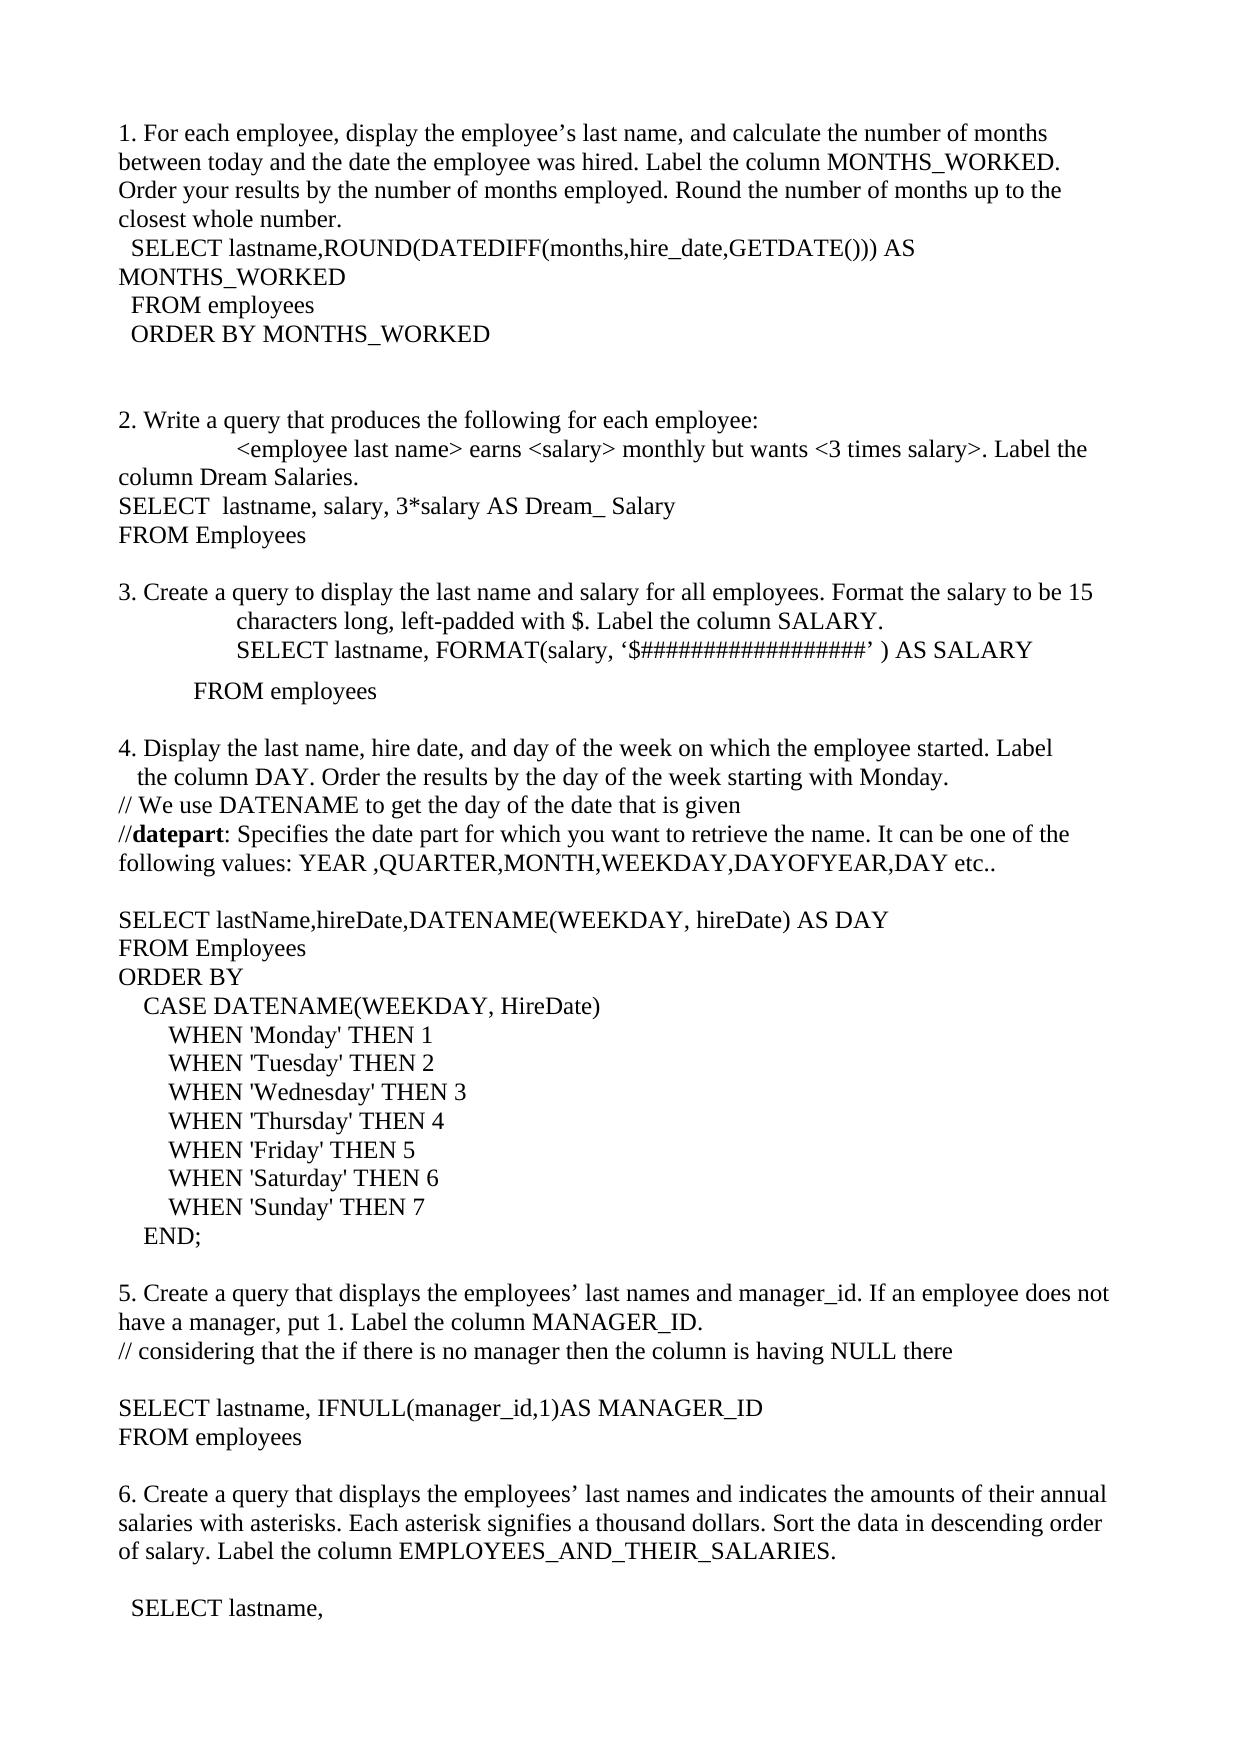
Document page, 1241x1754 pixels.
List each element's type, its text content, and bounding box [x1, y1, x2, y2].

text FROM employees [118, 291, 1122, 319]
text WHEN 'Sunday' THEN 7 [118, 1192, 1122, 1221]
text SELECT lastname, FORMAT(salary, ‘$##################’ ) AS SALARY [118, 635, 1122, 664]
text // considering that the if there is no manager then the column is having NULL there [118, 1336, 1122, 1365]
text FROM Employees [118, 520, 1122, 549]
text SELECT lastname, salary, 3*salary AS Dream_ Salary [118, 491, 1122, 520]
text WHEN 'Wednesday' THEN 3 [118, 1077, 1122, 1106]
text 5. Create a query that displays the employees’ last names and manager_id. If an employee does not have a manager, put 1. Label the column MANAGER_ID. [118, 1278, 1122, 1336]
text the column DAY. Order the results by the day of the week starting with Monday. [118, 762, 1122, 790]
text WHEN 'Thursday' THEN 4 [118, 1106, 1122, 1135]
text // We use DATENAME to get the day of the date that is given [118, 790, 1122, 819]
text SELECT lastname, IFNULL(manager_id,1)AS MANAGER_ID [118, 1393, 1122, 1422]
text WHEN 'Tuesday' THEN 2 [118, 1048, 1122, 1077]
text WHEN 'Monday' THEN 1 [118, 1020, 1122, 1048]
text WHEN 'Saturday' THEN 6 [118, 1163, 1122, 1192]
text <employee last name> earns <salary> monthly but wants <3 times salary>. Label the column Dream Salaries. [118, 434, 1122, 491]
text SELECT lastname, [118, 1593, 1122, 1622]
text 3. Create a query to display the last name and salary for all employees. Format the salary to be 15 [118, 577, 1122, 606]
text 2. Write a query that produces the following for each employee: [118, 405, 1122, 434]
text WHEN 'Friday' THEN 5 [118, 1135, 1122, 1163]
text ORDER BY [118, 962, 1122, 991]
text ORDER BY MONTHS_WORKED [118, 319, 1122, 348]
text characters long, left-padded with $. Label the column SALARY. [118, 606, 1122, 635]
text END; [118, 1221, 1122, 1250]
text SELECT lastName,hireDate,DATENAME(WEEKDAY, hireDate) AS DAY [118, 905, 1122, 933]
text 4. Display the last name, hire date, and day of the week on which the employee started. Label [118, 733, 1122, 762]
text Order your results by the number of months employed. Round the number of months up to the closest whole number. [118, 176, 1122, 233]
text SELECT lastname,ROUND(DATEDIFF(months,hire_date,GETDATE())) AS MONTHS_WORKED [118, 233, 1122, 291]
text CASE DATENAME(WEEKDAY, HireDate) [118, 991, 1122, 1020]
text 1. For each employee, display the employee’s last name, and calculate the number of months between today and the date the employee was hired. Label the column MONTHS_WORKED. [118, 118, 1122, 176]
text 6. Create a query that displays the employees’ last names and indicates the amounts of their annual salaries with asterisks. Each asterisk signifies a thousand dollars. Sort the data in descending order of salary. Label the column EMPLOYEES_AND_THEIR_SALARIES. [118, 1479, 1122, 1565]
text FROM employees [118, 1422, 1122, 1451]
text FROM employees [118, 676, 1122, 705]
text //datepart: Specifies the date part for which you want to retrieve the name. It can be one of the following values: YEAR ,QUARTER,MONTH,WEEKDAY,DAYOFYEAR,DAY etc.. [118, 819, 1122, 877]
text FROM Employees [118, 933, 1122, 962]
